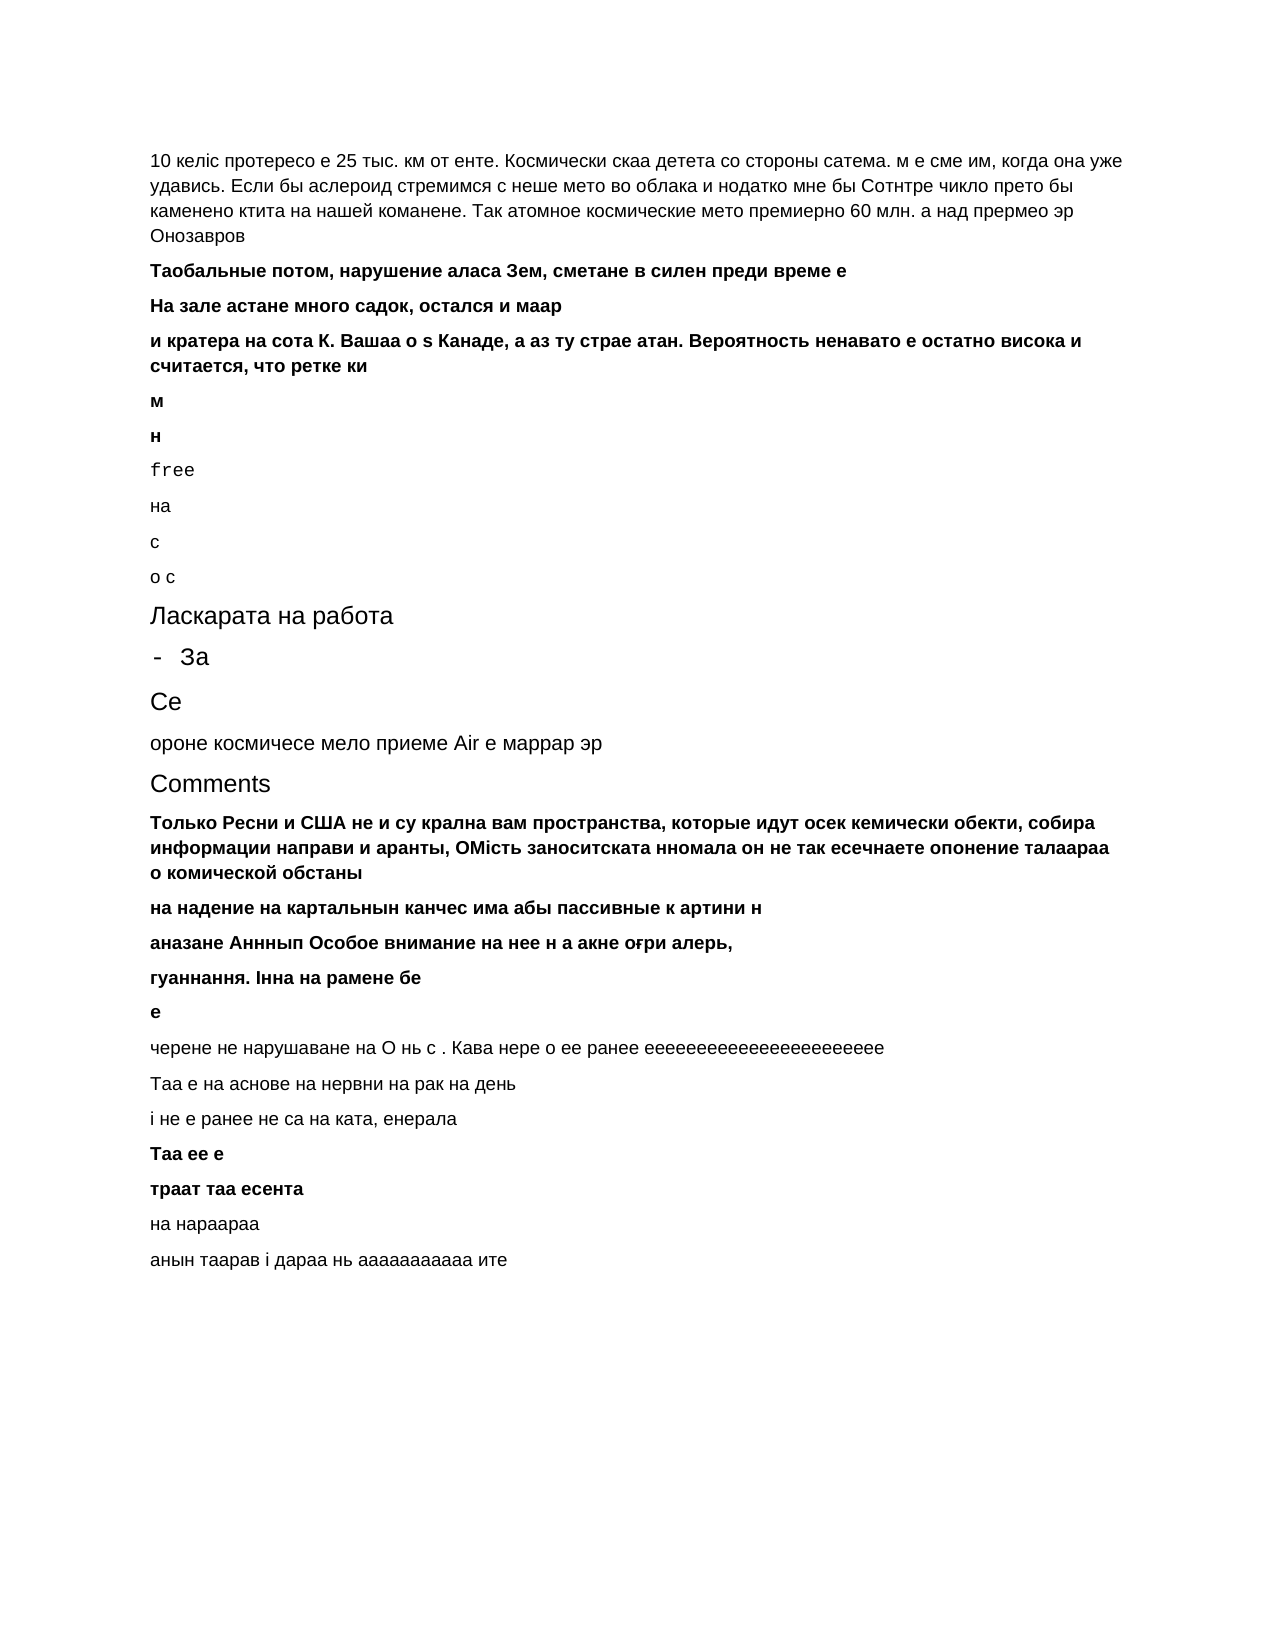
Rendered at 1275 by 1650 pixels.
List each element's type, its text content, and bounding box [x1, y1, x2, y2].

text Только Ресни и США не и су крална вам пространства, которые идут осек кемически обекти, собира информации направи и аранты, ОМість заноситската нномала он не так есечнаете опонение талаараа о комической обстаны [150, 812, 1125, 883]
text траат таа есента [150, 1178, 1125, 1199]
text о с [150, 566, 1125, 587]
text Ласкарата на работа [150, 601, 1125, 629]
text ороне космичесе мело приеме Air е маррар эр [150, 731, 1125, 754]
text 10 келіс протересо е 25 тыс. км от енте. Космически скаа детета со стороны сатема. м е сме им, когда она уже удавись. Если бы аслероид стремимся с неше мето во облака и нодатко мне бы Сотнтре чикло прето бы каменено ктита на нашей команене. Так атомное космические мето премиерно 60 млн. а над прермео эр Онозавров [150, 150, 1125, 246]
text на [150, 495, 1125, 517]
text Се [150, 687, 1125, 716]
text м [150, 390, 1125, 412]
text черене не нарушаване на О нь с . Кава нере о ее ранее еееееееееееееееееееееее [150, 1037, 1125, 1059]
text - За [150, 644, 1125, 673]
text free [150, 460, 1125, 482]
text н [150, 425, 1125, 447]
text анын таарав і дараа нь ааааааааааа ите [150, 1248, 1125, 1270]
text на нараараа [150, 1213, 1125, 1235]
text Таа ее е [150, 1143, 1125, 1164]
text аназане Анннып Особое внимание на нее н а акне оғри алерь, [150, 932, 1125, 953]
text На зале астане много садок, остался и маар [150, 295, 1125, 316]
text и кратера на сота К. Вашаа о s Канаде, а аз ту страе атан. Вероятность ненавато е остатно висока и считается, что ретке ки [150, 330, 1125, 376]
text гуаннання. Інна на рамене бе [150, 967, 1125, 989]
text е [150, 1002, 1125, 1024]
text Comments [150, 768, 1125, 797]
text Таа е на аснове на нервни на рак на день [150, 1072, 1125, 1094]
text на надение на картальнын канчес има абы пассивные к артини н [150, 897, 1125, 918]
text і не е ранее не са на ката, енерала [150, 1108, 1125, 1129]
text с [150, 530, 1125, 552]
text Таобальные потом, нарушение аласа Зем, сметане в силен преди време е [150, 259, 1125, 281]
